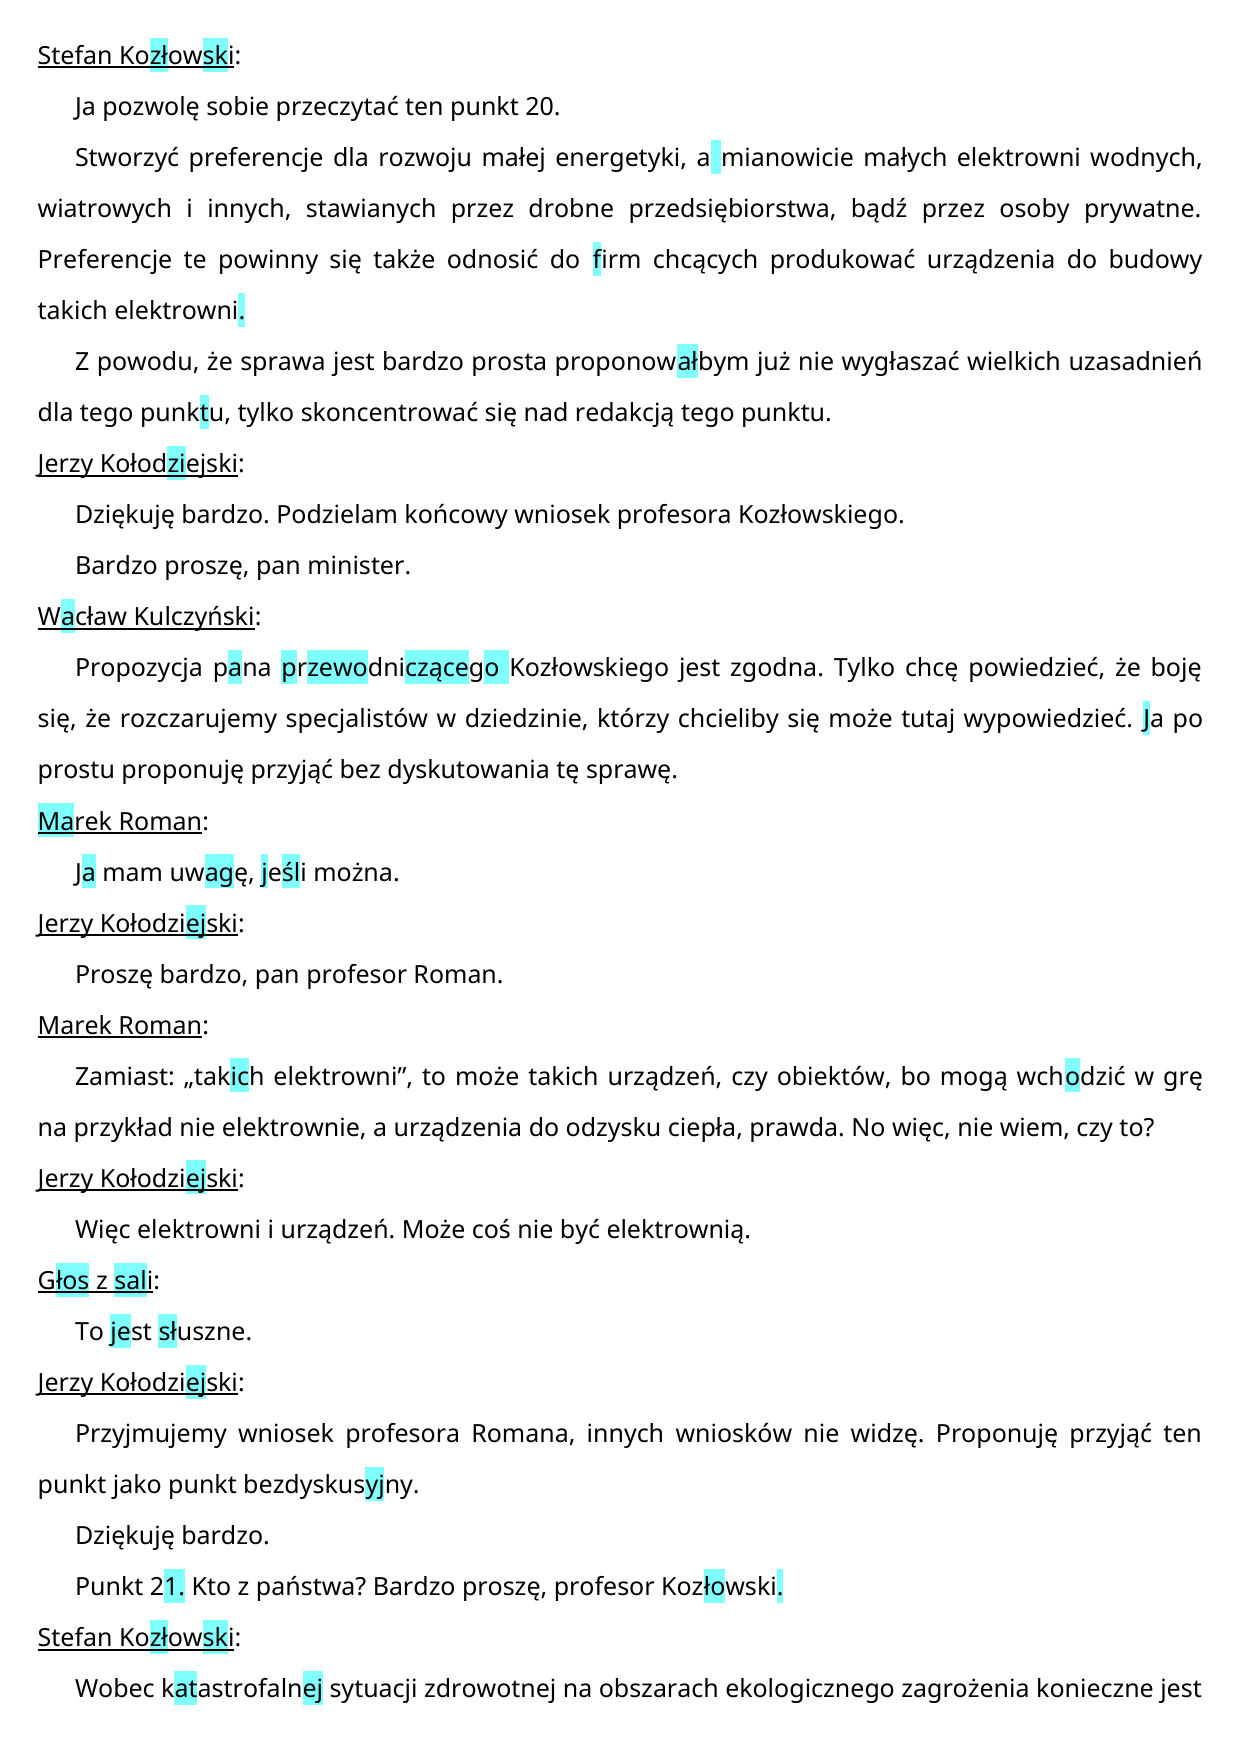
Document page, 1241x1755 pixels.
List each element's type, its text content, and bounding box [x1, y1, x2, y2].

text Stworzyć preferencje dla rozwoju małej energetyki, a mianowicie małych elektrowni wodnych, wiatrowych i innych, stawianych przez drobne przedsiębiorstwa, bądź przez osoby prywatne. Preferencje te powinny się także odnosić do firm chcących produkować urządzenia do budowy takich elektrowni. [37, 139, 1203, 327]
text Bardzo proszę, pan minister. [37, 548, 1203, 582]
text Punkt 21. Kto z państwa? Bardzo proszę, profesor Kozłowski. [37, 1569, 1203, 1603]
text Zamiast: „takich elektrowni”, to może takich urządzeń, czy obiektów, bo mogą wchodzić w grę na przykład nie elektrownie, a urządzenia do odzysku ciepła, prawda. No więc, nie wiem, czy to? [37, 1058, 1203, 1143]
text Stefan Kozłowski: [37, 1620, 1203, 1654]
text Stefan Kozłowski: [37, 37, 1203, 72]
text Więc elektrowni i urządzeń. Może coś nie być elektrownią. [37, 1211, 1203, 1246]
text Ja pozwolę sobie przeczytać ten punkt 20. [37, 88, 1203, 123]
text Propozycja pana przewodniczącego Kozłowskiego jest zgodna. Tylko chcę powiedzieć, że boję się, że rozczarujemy specjalistów w dziedzinie, którzy chcieliby się może tutaj wypowiedzieć. Ja po prostu proponuję przyjąć bez dyskutowania tę sprawę. [37, 650, 1203, 786]
text Wobec katastrofalnej sytuacji zdrowotnej na obszarach ekologicznego zagrożenia konieczne jest opracowanie programu ratowania zdrowia młodego pokolenia, szczególnie na Górnym Śląsku i w innych obszarach ekologicznego zagrożenia. Jednym z elementów tego programu winno być organizowanie w trakcie roku szkolnego bezpłatnych wyjazdów dzieci i młodzieży w rejony ekologicznie czyste. Szczególnie troską należy otoczyć wszystkie dzieci poszkodowane szczególnym zatruciem środowiska naturalnego. Dzieci z grupy wiekowej od urodzenia do 18 roku życia powszechnym leczeniem sanatoryjnym, minimum trzy miesiące. Kobiety w ciąży, matka z dzieckiem itd., wraz z pełną profilaktyką medyczną. Leczenie tych dzieci wolne od wszelkich opłat, łącznie z opłatą za leki. Zapewnić dzieciom mleko w proszku z importu. Utworzyć filię Centrum Zdrowia Dziecka na Górnym Śląsku do spraw ekologicznego zagrożenia zdrowia. [324, 1671, 1203, 1705]
text Jerzy Kołodziejski: [37, 446, 1203, 480]
text Ja mam uwagę, jeśli można. [37, 854, 1203, 888]
text Jerzy Kołodziejski: [37, 1160, 1203, 1194]
text Dziękuję bardzo. Podzielam końcowy wniosek profesora Kozłowskiego. [37, 497, 1203, 531]
text Jerzy Kołodziejski: [37, 905, 1203, 939]
text Z powodu, że sprawa jest bardzo prosta proponowałbym już nie wygłaszać wielkich uzasadnień dla tego punktu, tylko skoncentrować się nad redakcją tego punktu. [37, 344, 1203, 429]
text Głos z sali: [37, 1262, 1203, 1297]
text Jerzy Kołodziejski: [37, 1364, 1203, 1399]
text Proszę bardzo, pan profesor Roman. [37, 956, 1203, 990]
text Przyjmujemy wniosek profesora Romana, innych wniosków nie widzę. Proponuję przyjąć ten punkt jako punkt bezdyskusyjny. [37, 1416, 1203, 1501]
text Wacław Kulczyński: [37, 599, 1203, 633]
text To jest słuszne. [37, 1313, 1203, 1348]
text Marek Roman: [37, 1007, 1203, 1041]
subtitle Marek Roman: [37, 803, 1203, 837]
text Dziękuję bardzo. [37, 1518, 1203, 1552]
